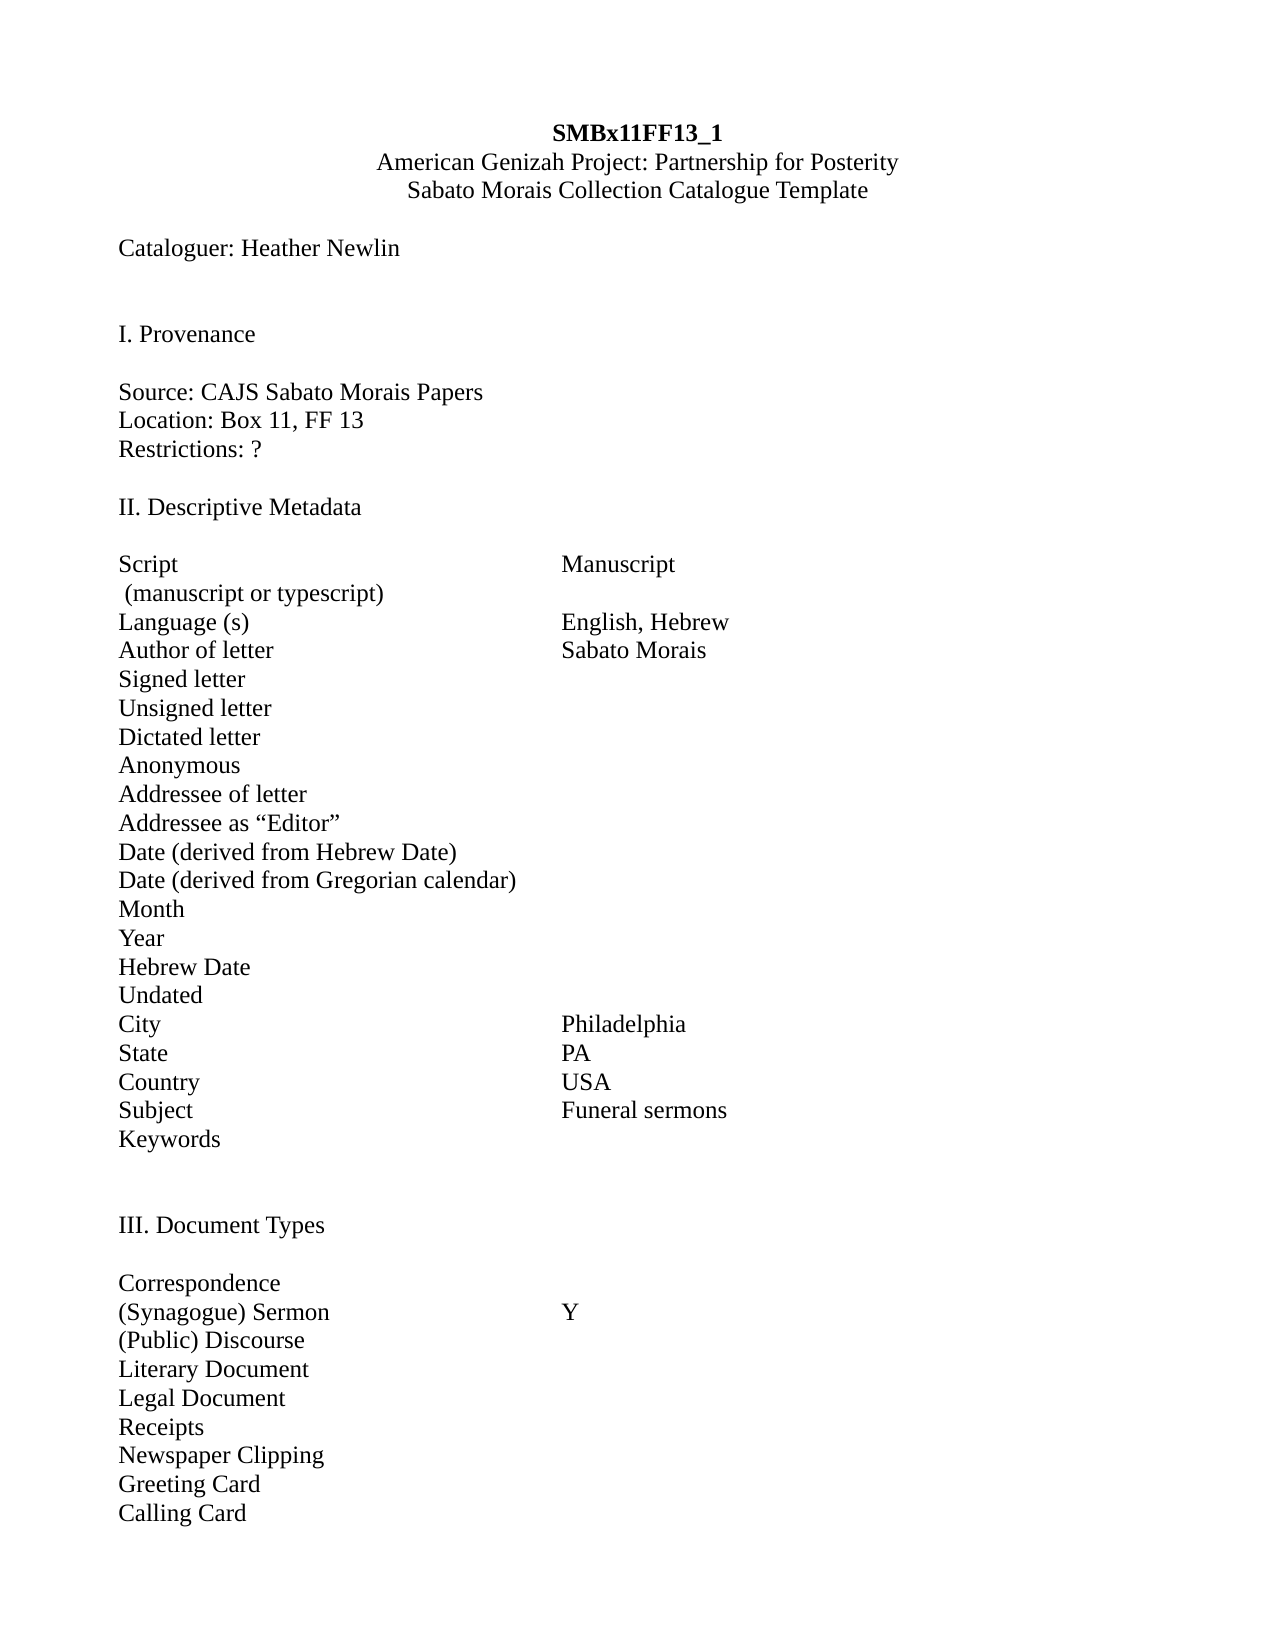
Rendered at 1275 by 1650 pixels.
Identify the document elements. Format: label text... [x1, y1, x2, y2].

text II. Descriptive Metadata [118, 492, 1157, 521]
text American Genizah Project: Partnership for Posterity [118, 147, 1157, 176]
text Cataloguer: Heather Newlin [118, 233, 1157, 262]
text Correspondence [118, 1268, 1157, 1297]
text City Philadelphia [118, 1009, 1157, 1038]
text Greeting Card [118, 1469, 1157, 1498]
text Date (derived from Gregorian calendar) [118, 866, 1157, 894]
text Addressee of letter [118, 779, 1157, 808]
text Dictated letter [118, 722, 1157, 751]
text Month [118, 894, 1157, 923]
text Restrictions: ? [118, 434, 1157, 463]
text Date (derived from Hebrew Date) [118, 837, 1157, 866]
text Receipts [118, 1412, 1157, 1441]
text Country USA [118, 1067, 1157, 1096]
text Literary Document [118, 1354, 1157, 1383]
text Language (s) English, Hebrew [118, 607, 1157, 636]
text Source: CAJS Sabato Morais Papers [118, 377, 1157, 406]
text Addressee as “Editor” [118, 808, 1157, 837]
text (manuscript or typescript) [118, 578, 1157, 607]
text (Public) Discourse [118, 1326, 1157, 1354]
text Anonymous [118, 751, 1157, 779]
text I. Provenance [118, 319, 1157, 348]
text Location: Box 11, FF 13 [118, 406, 1157, 434]
text Author of letter Sabato Morais [118, 636, 1157, 664]
text Sabato Morais Collection Catalogue Template [118, 176, 1157, 204]
text Subject Funeral sermons [118, 1096, 1157, 1124]
text SMBx11FF13_1 [118, 118, 1157, 147]
text Keywords [118, 1124, 1157, 1153]
text Script Manuscript [118, 549, 1157, 578]
text III. Document Types [118, 1211, 1157, 1239]
text Legal Document [118, 1383, 1157, 1412]
text Year [118, 923, 1157, 952]
text Signed letter [118, 664, 1157, 693]
text Unsigned letter [118, 693, 1157, 722]
text (Synagogue) Sermon Y [118, 1297, 1157, 1326]
text Calling Card [118, 1498, 1157, 1527]
text Undated [118, 981, 1157, 1009]
text Newspaper Clipping [118, 1441, 1157, 1469]
text State PA [118, 1038, 1157, 1067]
text Hebrew Date [118, 952, 1157, 981]
